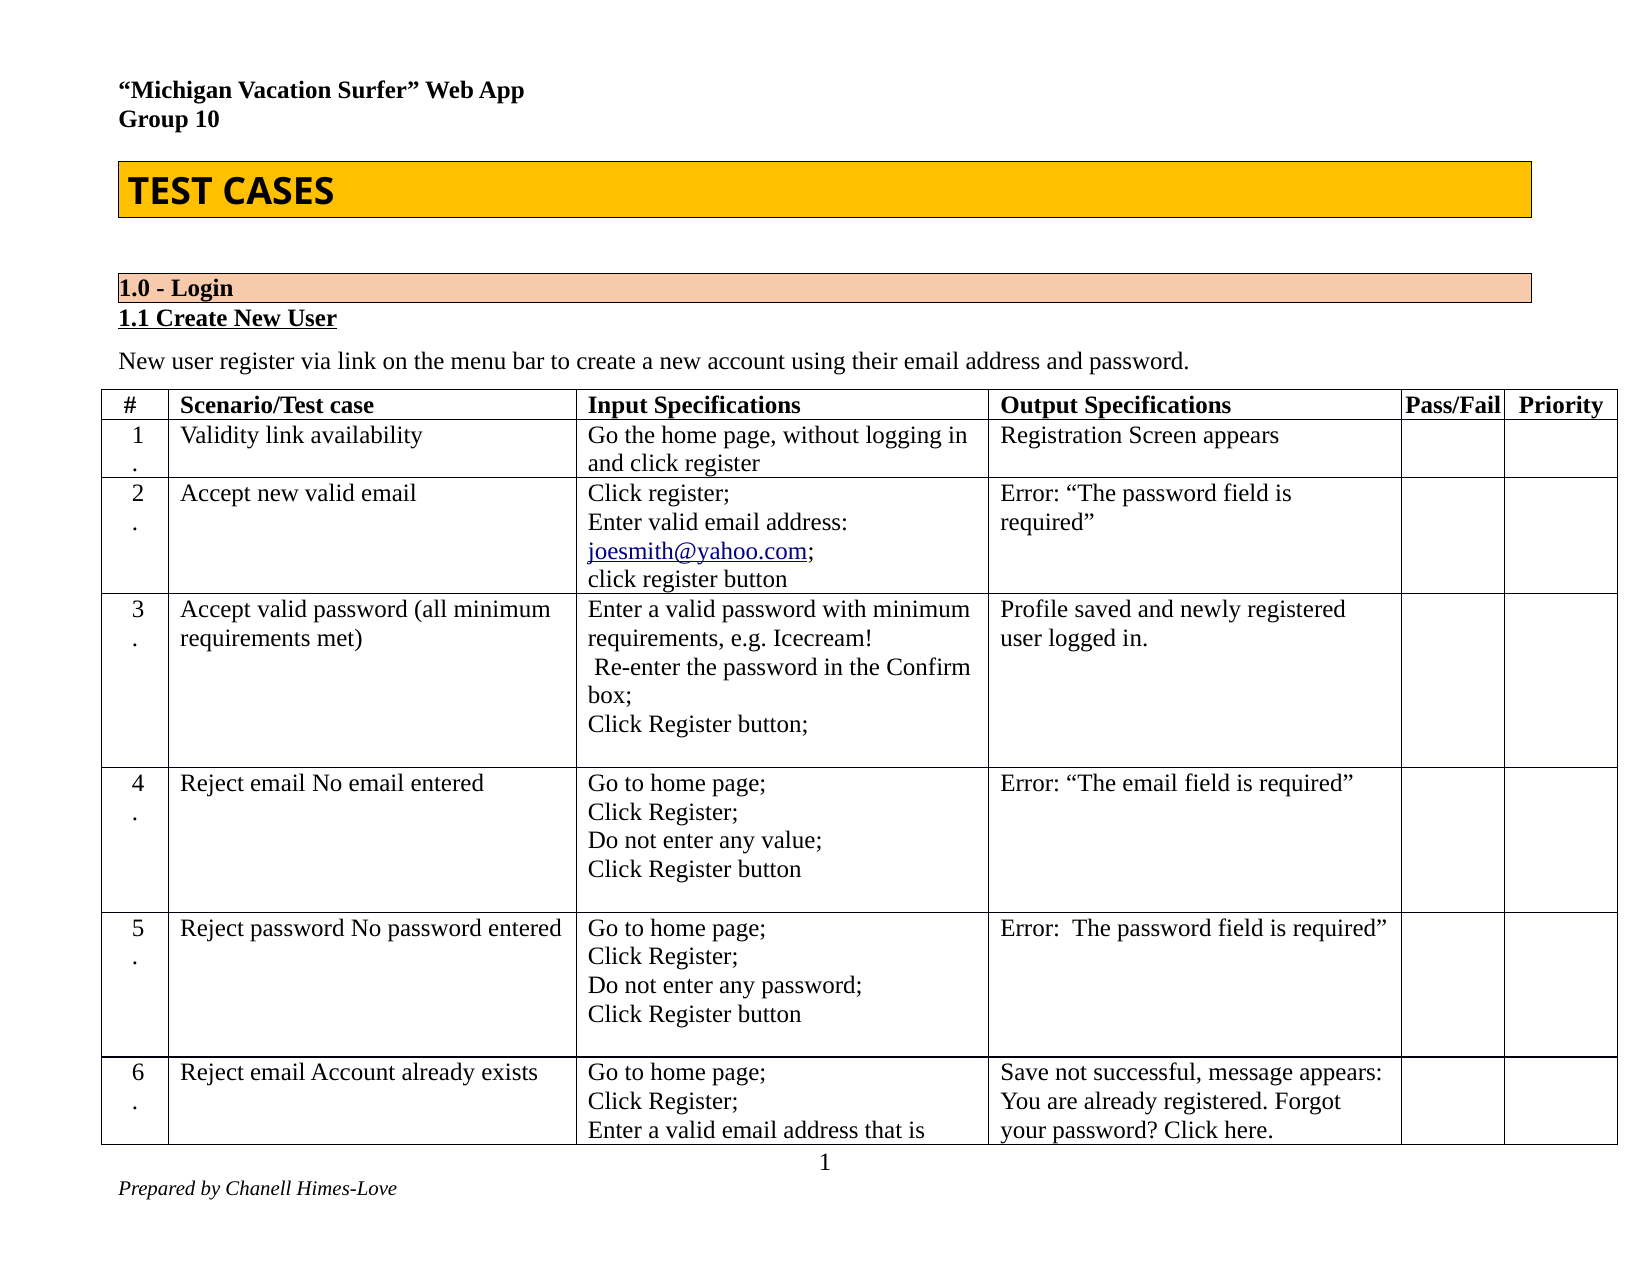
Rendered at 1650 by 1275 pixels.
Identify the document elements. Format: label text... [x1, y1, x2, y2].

subtitle Test CASES [119, 162, 1531, 217]
table_cell [1505, 594, 1617, 767]
table_header Priority [1505, 390, 1617, 419]
table_header Input Specifications [577, 390, 988, 419]
table_cell [102, 1058, 168, 1144]
table_cell [1505, 1058, 1617, 1144]
table_cell Reject password No password entered [169, 913, 576, 1056]
table_header Output Specifications [989, 390, 1401, 419]
table_cell Error: The password field is required” [989, 913, 1401, 1056]
table_cell [1402, 913, 1504, 1056]
table_cell Error: “The email field is required” [989, 768, 1401, 912]
table_header Pass/Fail [1402, 390, 1504, 419]
table_cell Reject email No email entered [169, 768, 576, 912]
table_cell Profile saved and newly registered user logged in. [989, 594, 1401, 767]
table_cell Go the home page, without logging in and click register [577, 420, 988, 477]
table_cell [1505, 478, 1617, 593]
text 1.1 Create New User [118, 303, 1532, 331]
table_cell [102, 594, 168, 767]
table_cell [1402, 478, 1504, 593]
table_cell Validity link availability [169, 420, 576, 477]
table_cell Go to home page; Click Register; Do not enter any value; Click Register button [577, 768, 988, 912]
table_cell [1402, 594, 1504, 767]
table_cell Registration Screen appears [989, 420, 1401, 477]
table_cell Reject email Account already exists [169, 1058, 576, 1144]
text New user register via link on the menu bar to create a new account using their email address and password. [118, 346, 1532, 374]
text 1.0 - Login [119, 274, 1531, 302]
table_cell [1505, 913, 1617, 1056]
table_cell Accept valid password (all minimum requirements met) [169, 594, 576, 767]
table_cell Save not successful, message appears: You are already registered. Forgot your password? Click here. [989, 1058, 1401, 1144]
table_cell Enter a valid password with minimum requirements, e.g. Icecream! Re-enter the password in the Confirm box; Click Register button; [577, 594, 988, 767]
table_cell [102, 768, 168, 912]
table_cell [1505, 768, 1617, 912]
table_cell Error: “The password field is required” [989, 478, 1401, 593]
table_cell Click register; Enter valid email address: joesmith@yahoo.com; click register button [577, 478, 988, 593]
table_header Scenario/Test case [169, 390, 576, 419]
table_cell Go to home page; Click Register; Do not enter any password; Click Register button [577, 913, 988, 1056]
table_cell [1505, 420, 1617, 477]
table_cell [1402, 1058, 1504, 1144]
table_cell [102, 913, 168, 1056]
table_cell [102, 478, 168, 593]
table_header # [102, 390, 168, 419]
table_cell [1402, 768, 1504, 912]
table_cell [1402, 420, 1504, 477]
table_cell Accept new valid email [169, 478, 576, 593]
table_cell [102, 420, 168, 477]
table_cell Go to home page; Click Register; Enter a valid email address that is [577, 1058, 988, 1144]
